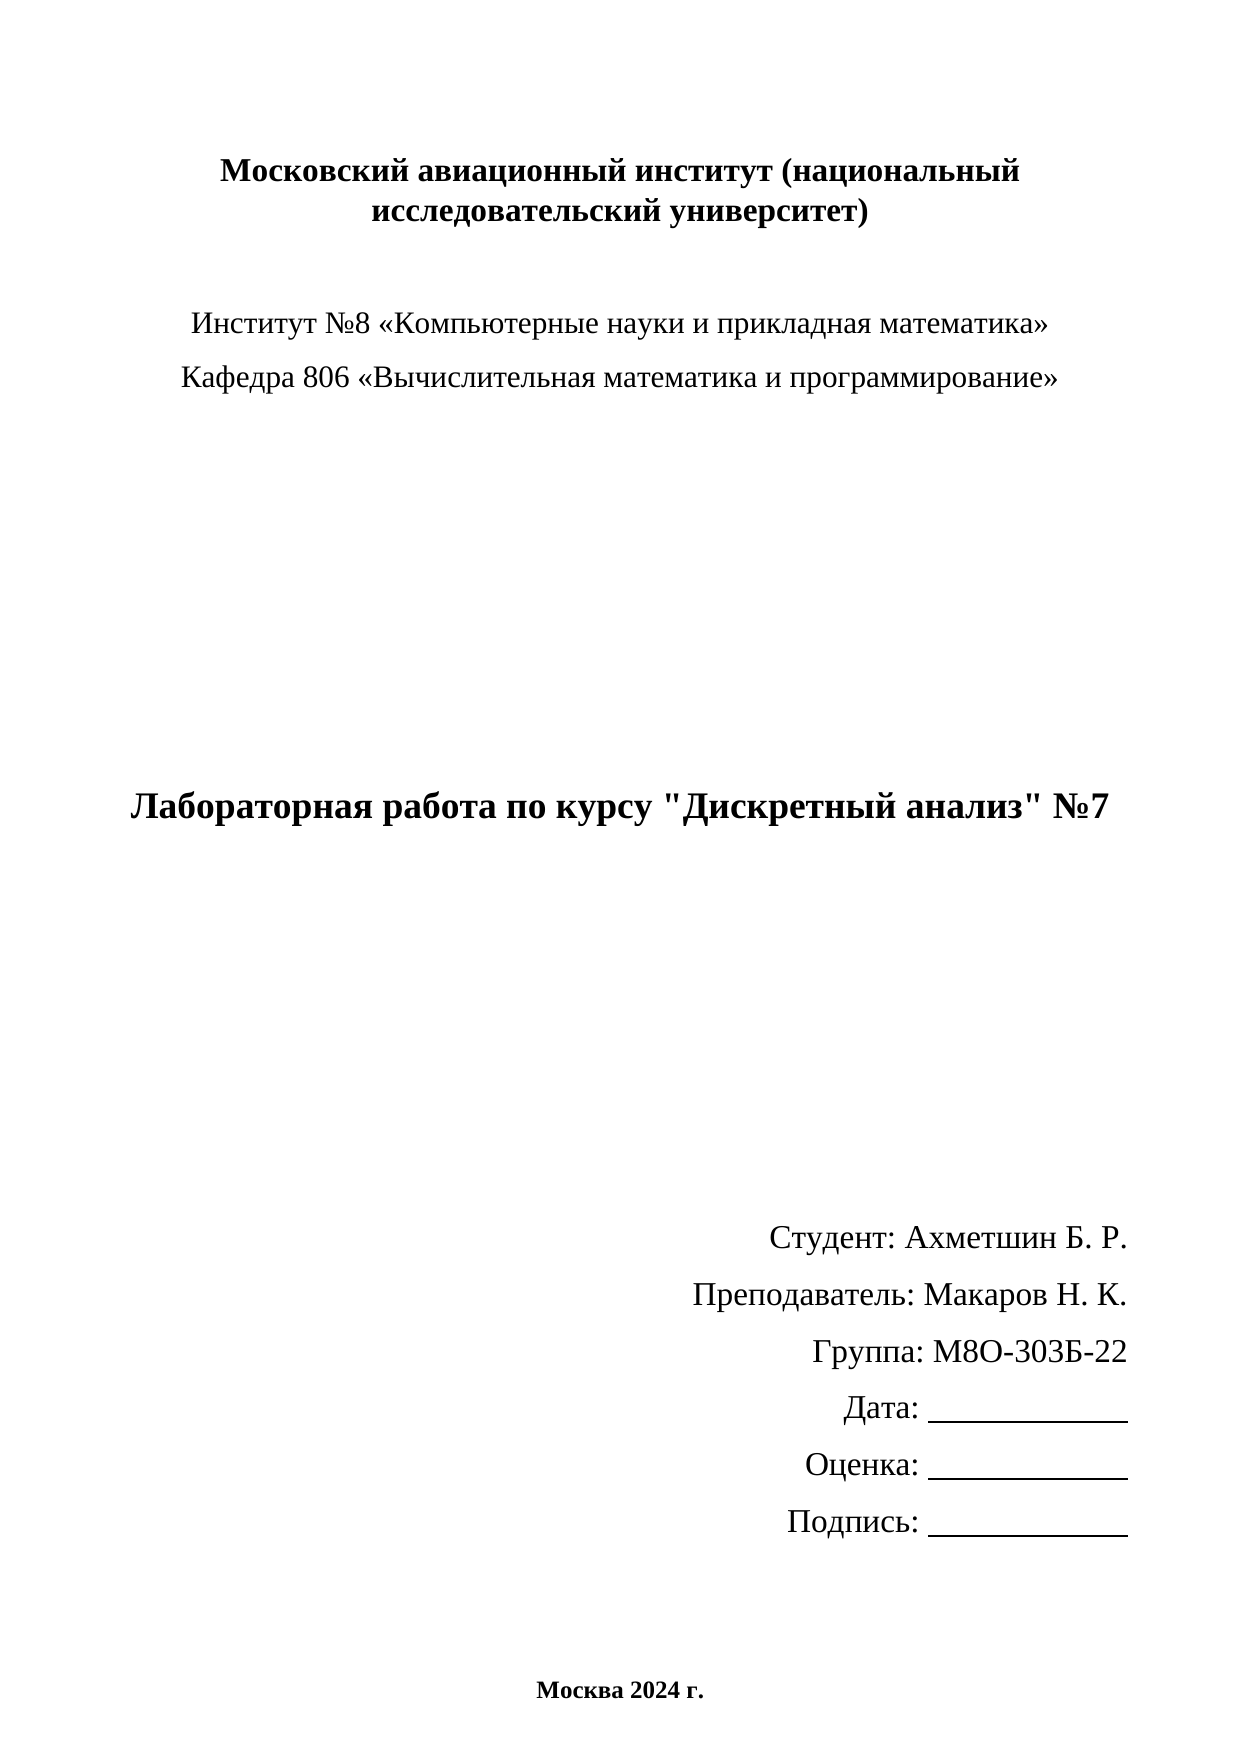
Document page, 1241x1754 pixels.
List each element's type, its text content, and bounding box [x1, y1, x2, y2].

text Преподаватель: Макаров Н. К. [112, 1274, 1128, 1312]
text Московский авиационный институт (национальный исследовательский университет) [112, 150, 1128, 228]
text Институт №8 «Компьютерные науки и прикладная математика» [112, 304, 1128, 340]
text Дата: [112, 1388, 1128, 1426]
text Студент: Ахметшин Б. Р. [112, 1217, 1128, 1255]
text Группа: М8О-303Б-22 [112, 1331, 1128, 1369]
text Кафедра 806 «Вычислительная математика и программирование» [112, 358, 1128, 394]
text Оценка: [112, 1444, 1128, 1483]
text Лабораторная работа по курсу "Дискретный анализ" №7 [112, 784, 1128, 827]
text Подпись: [112, 1501, 1128, 1540]
